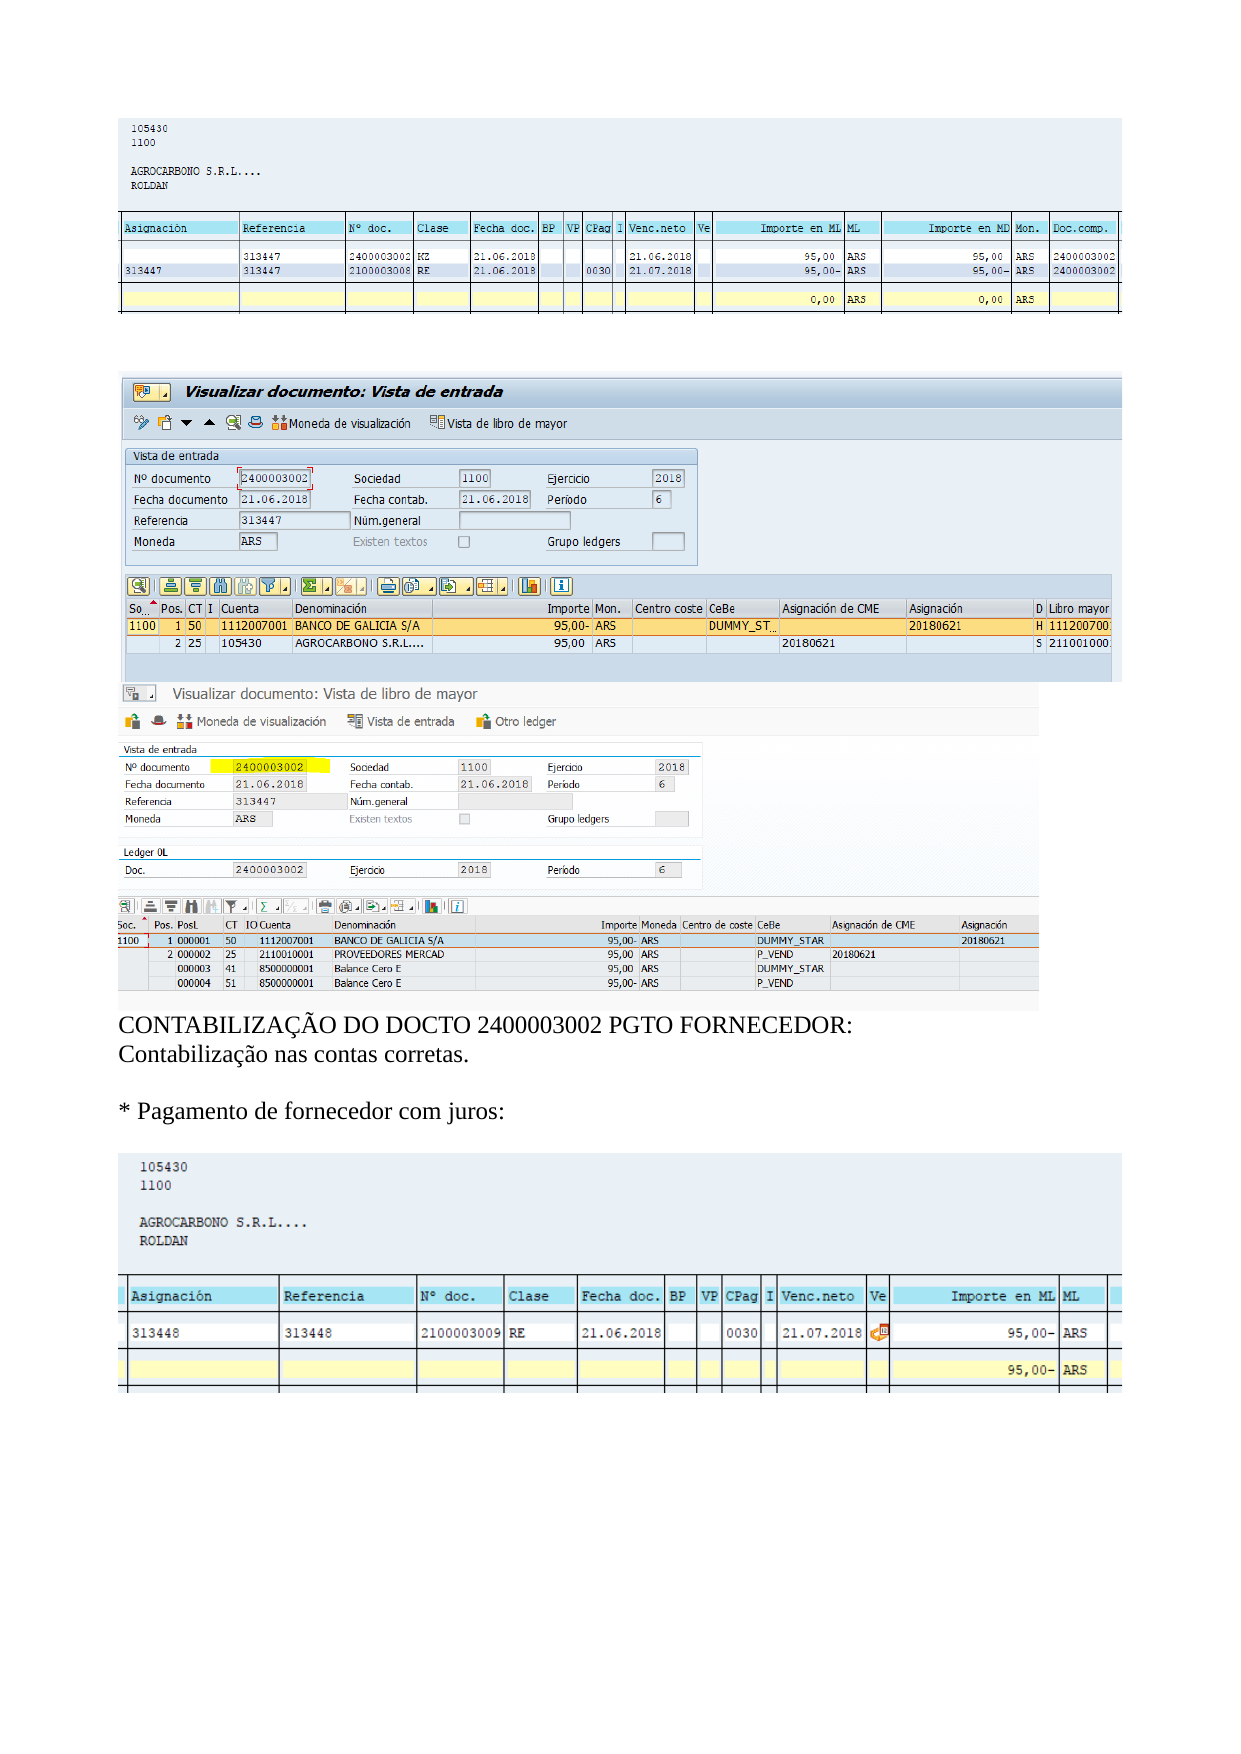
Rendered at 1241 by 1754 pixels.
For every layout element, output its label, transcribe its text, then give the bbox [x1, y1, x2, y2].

picture [118, 118, 1123, 314]
text CONTABILIZAÇÃO DO DOCTO 2400003002 PGTO FORNECEDOR: [118, 1010, 1122, 1039]
picture [118, 371, 1123, 1011]
text Contabilização nas contas corretas. [118, 1039, 1122, 1068]
picture [118, 1153, 1123, 1393]
text * Pagamento de fornecedor com juros: [118, 1096, 1122, 1125]
